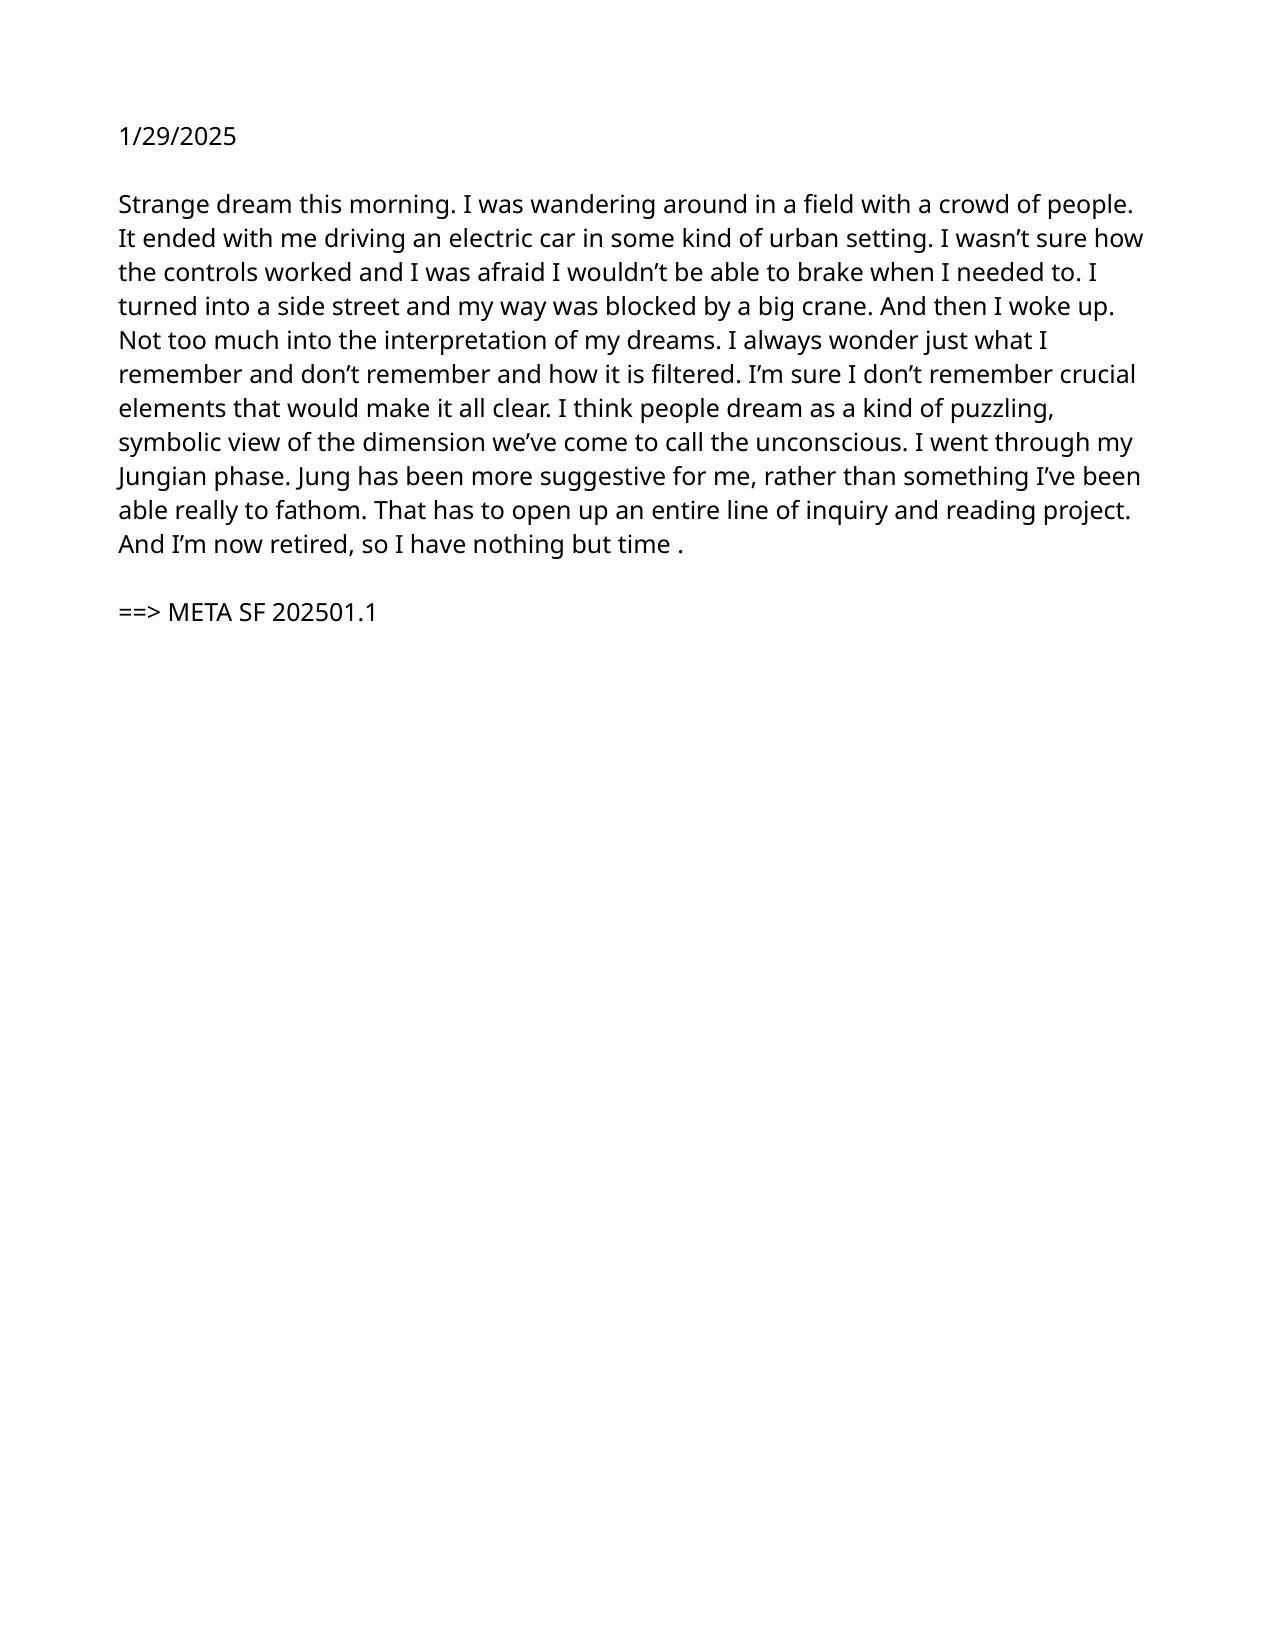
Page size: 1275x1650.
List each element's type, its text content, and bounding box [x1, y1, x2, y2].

text Strange dream this morning. I was wandering around in a field with a crowd of people. It ended with me driving an electric car in some kind of urban setting. I wasn’t sure how the controls worked and I was afraid I wouldn’t be able to brake when I needed to. I turned into a side street and my way was blocked by a big crane. And then I woke up. Not too much into the interpretation of my dreams. I always wonder just what I remember and don’t remember and how it is filtered. I’m sure I don’t remember crucial elements that would make it all clear. I think people dream as a kind of puzzling, symbolic view of the dimension we’ve come to call the unconscious. I went through my Jungian phase. Jung has been more suggestive for me, rather than something I’ve been able really to fathom. That has to open up an entire line of inquiry and reading project. And I’m now retired, so I have nothing but time . [118, 186, 1157, 561]
text 1/29/2025 [118, 118, 1157, 152]
text ==> META SF 202501.1 [118, 595, 1157, 629]
